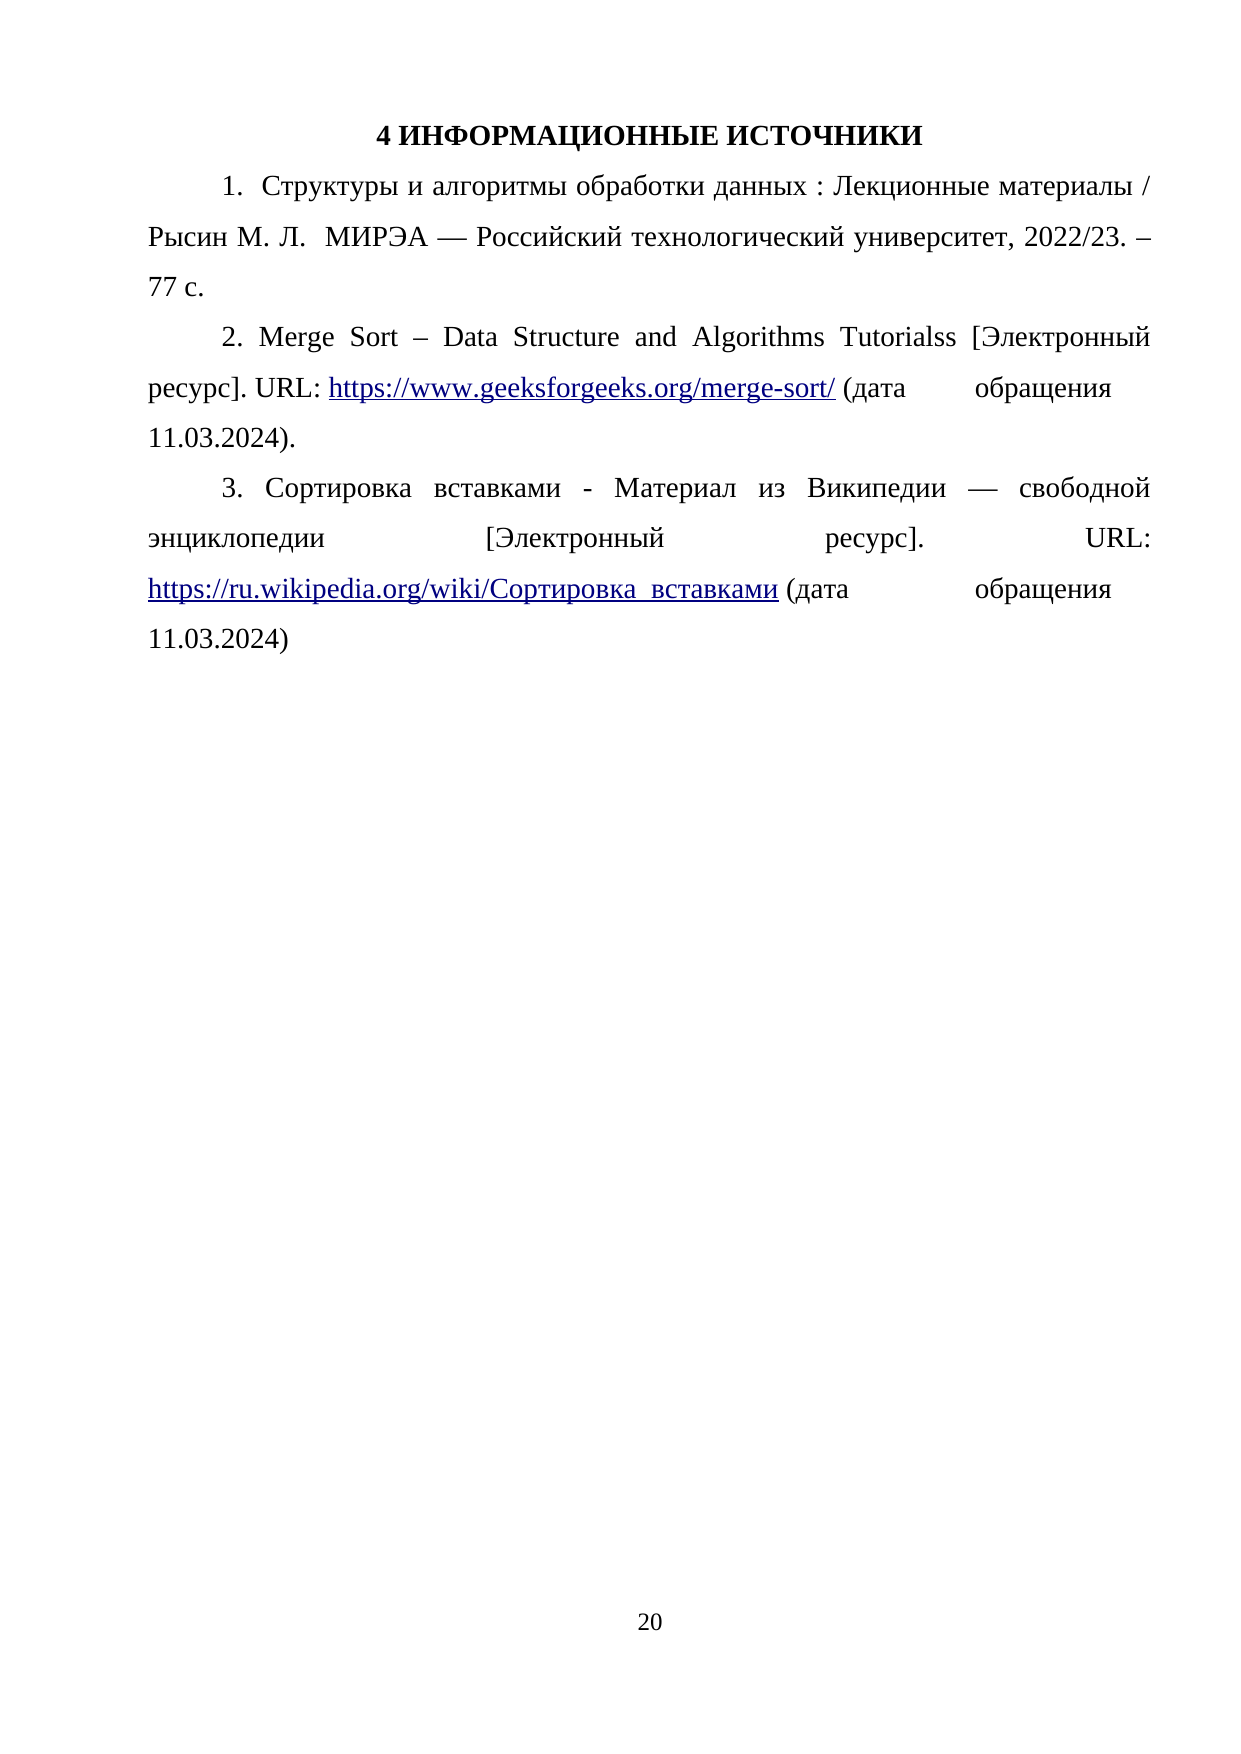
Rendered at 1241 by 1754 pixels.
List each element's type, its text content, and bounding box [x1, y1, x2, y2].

text 4 ИНФОРМАЦИОННЫЕ ИСТОЧНИКИ [148, 118, 1152, 152]
text 1. Структуры и алгоритмы обработки данных : Лекционные материалы / Рысин М. Л. МИРЭА — Российский технологический университет, 2022/23. – 77 с. [148, 168, 1152, 303]
text 2. Merge Sort – Data Structure and Algorithms Tutorialss [Электронный ресурс]. URL: https://www.geeksforgeeks.org/merge-sort/ (дата обращения 11.03.2024). [148, 319, 1152, 453]
text 3. Сортировка вставками - Материал из Википедии — свободной энциклопедии [Электронный ресурс]. URL: https://ru.wikipedia.org/wiki/Сортировка_вставками (дата обращения 11.03.2024) [148, 470, 1152, 655]
